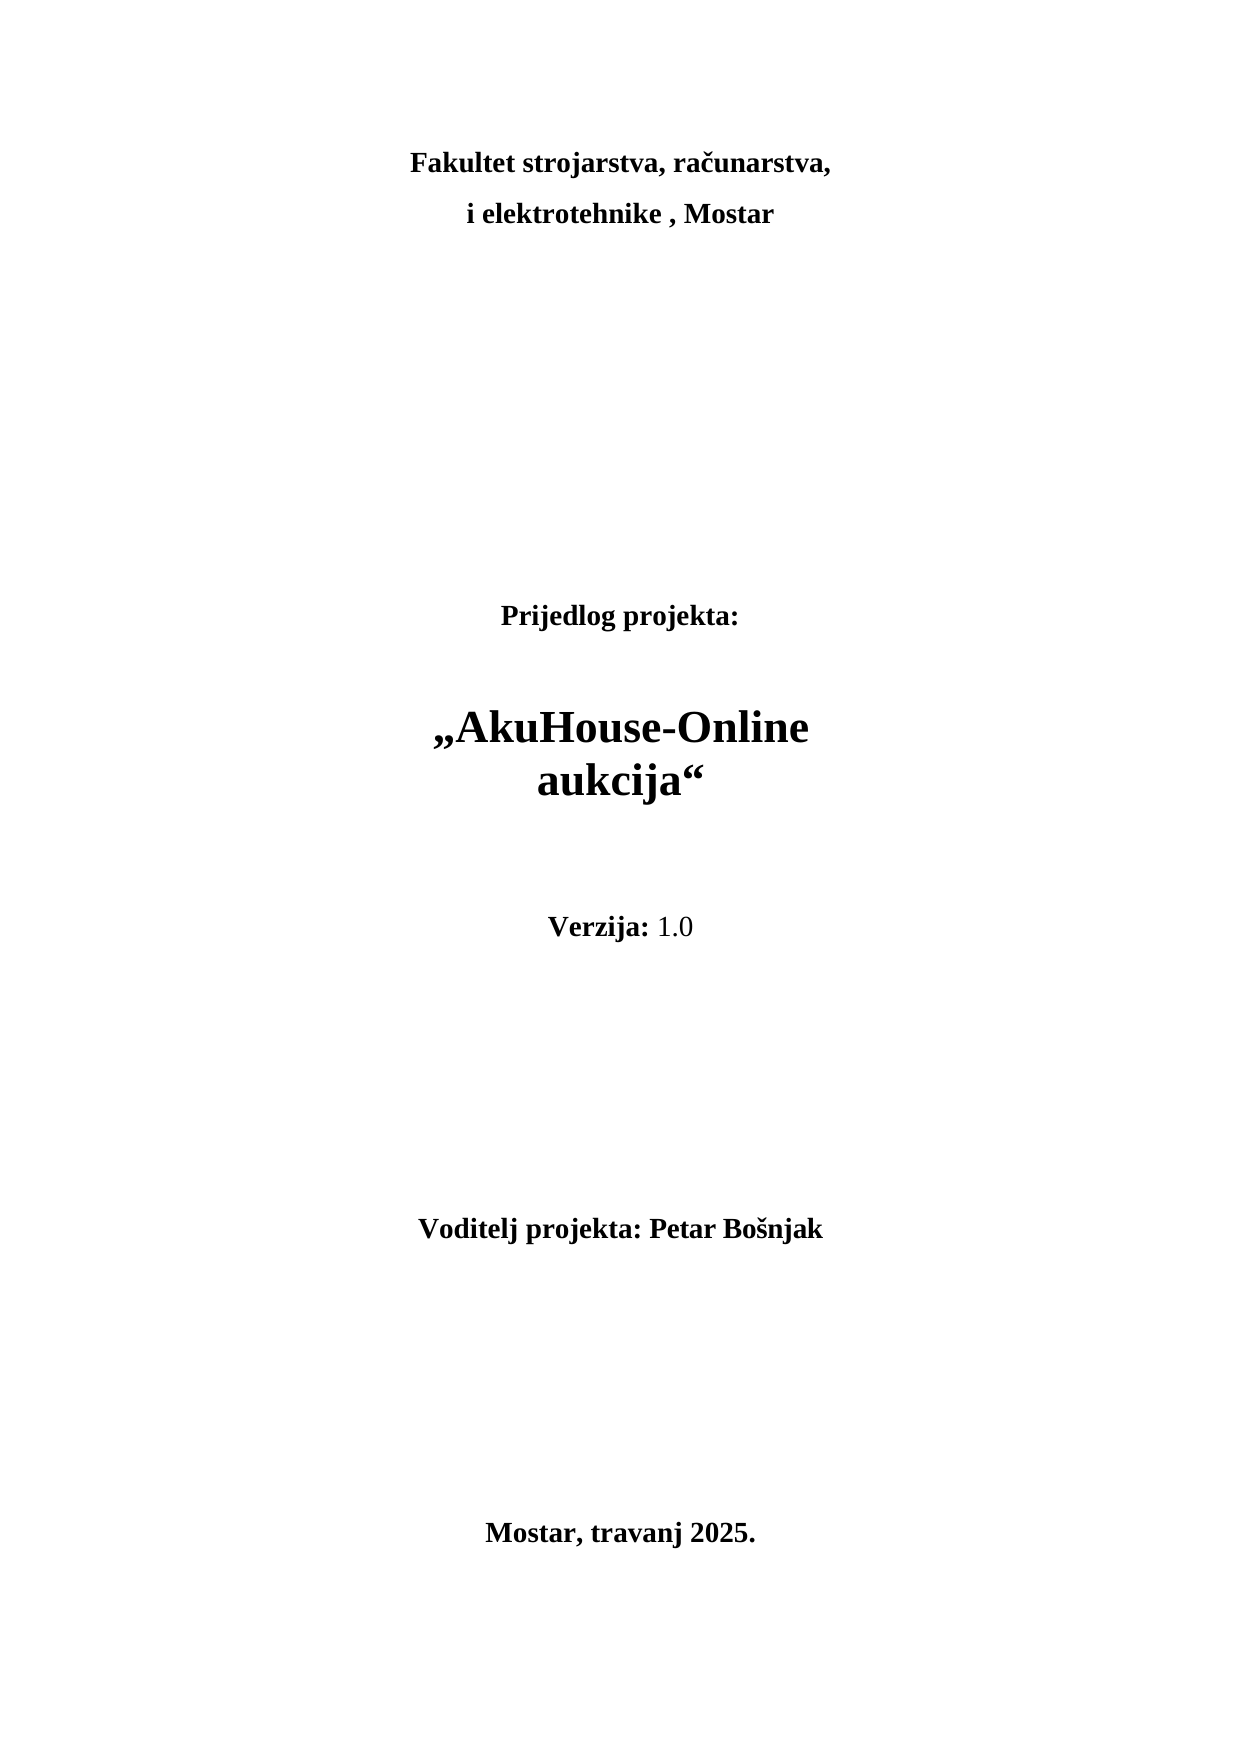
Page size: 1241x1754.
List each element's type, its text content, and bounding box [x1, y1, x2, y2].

title „AkuHouse-Online aukcija“ [402, 699, 839, 805]
text Mostar, travanj 2025. [402, 1515, 838, 1548]
text Voditelj projekta: Petar Bošnjak [402, 1212, 839, 1245]
text Fakultet strojarstva, računarstva, i elektrotehnike , Mostar [402, 145, 838, 229]
text Verzija: 1.0 [402, 909, 839, 943]
text Prijedlog projekta: [401, 598, 838, 632]
